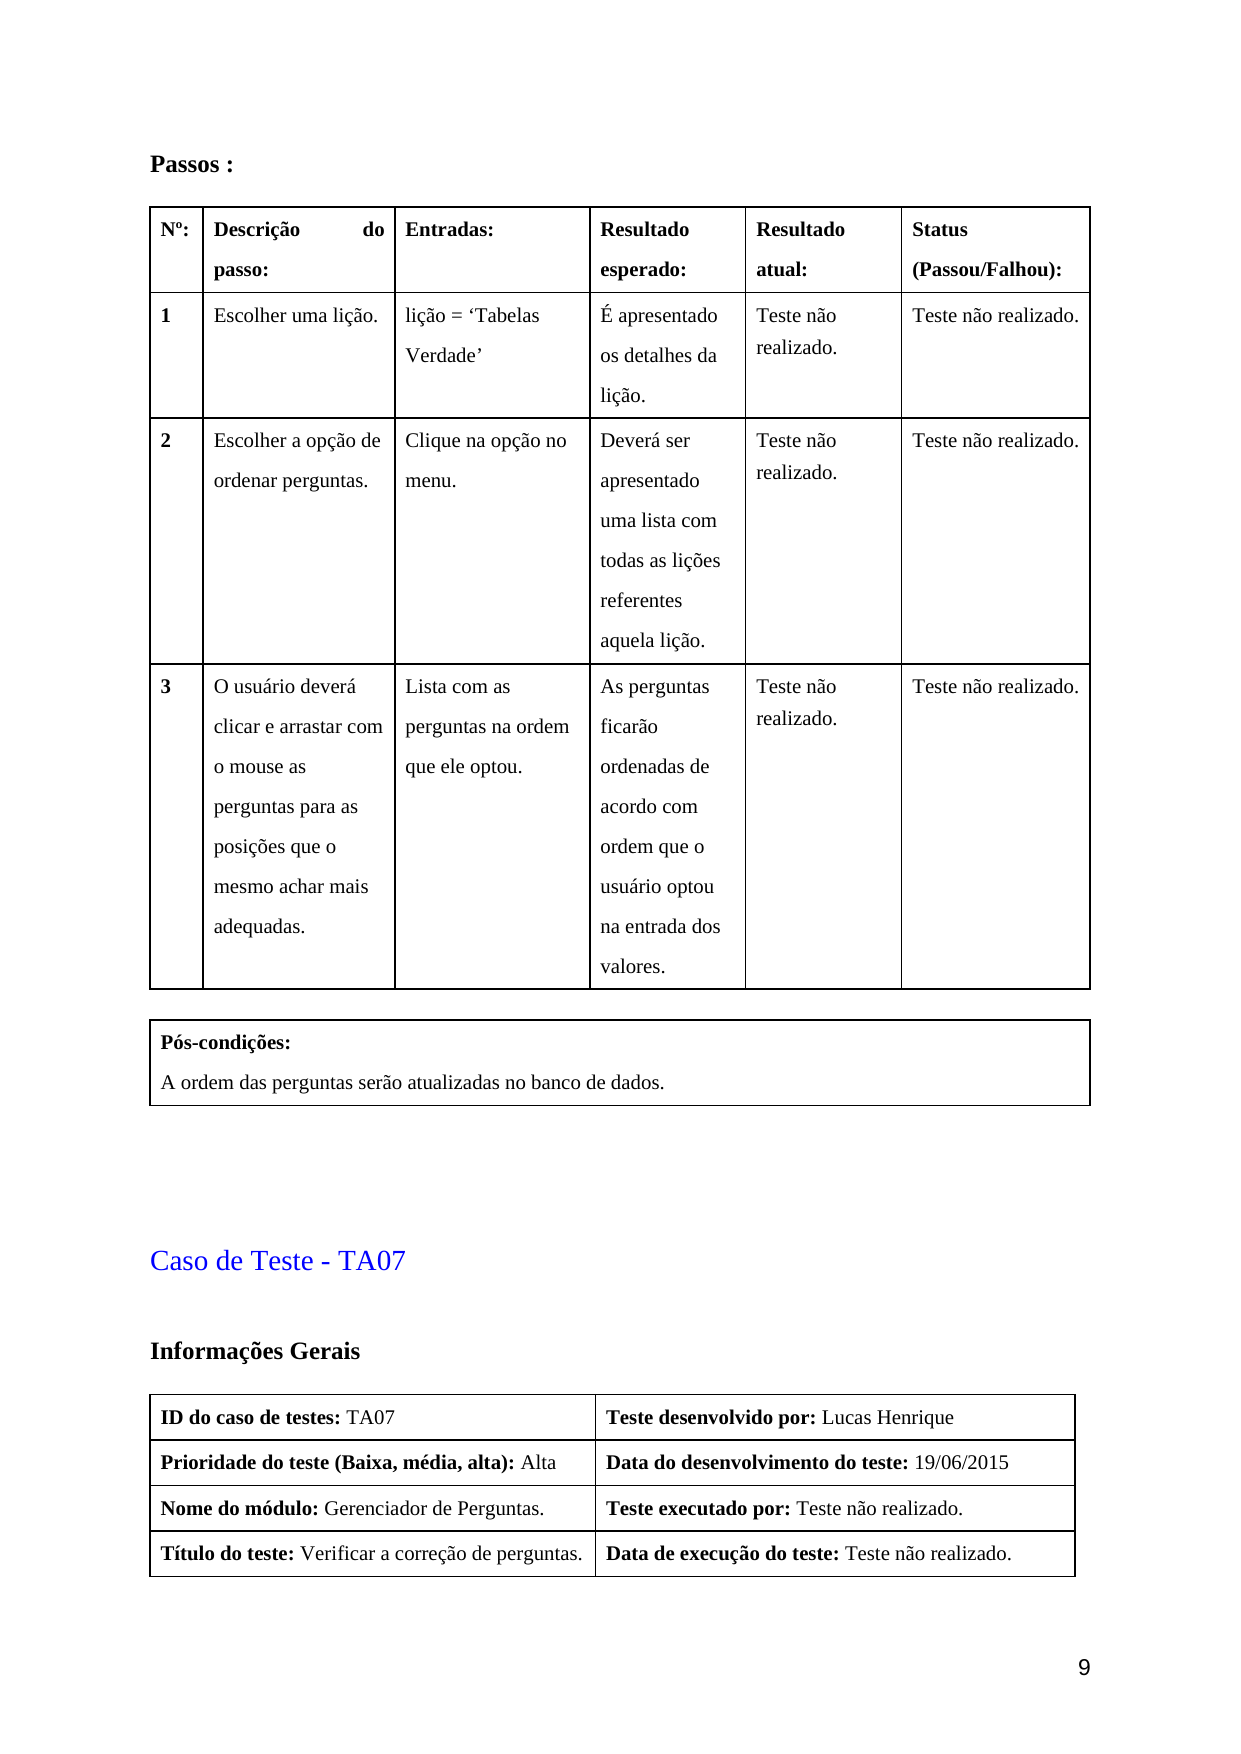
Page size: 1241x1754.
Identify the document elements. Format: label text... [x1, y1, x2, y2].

table_cell 2 [151, 419, 202, 663]
table_header Resultado esperado: [591, 208, 745, 292]
table_header ID do caso de testes: TA07 [151, 1395, 595, 1439]
table_cell 3 [151, 665, 202, 988]
subtitle Passos : [150, 150, 1091, 178]
table_cell lição = ‘Tabelas Verdade’ [396, 293, 589, 417]
table_cell Teste não realizado. [902, 665, 1089, 988]
table_cell Teste não realizado. [746, 293, 901, 417]
table_cell As perguntas ficarão ordenadas de acordo com ordem que o usuário optou na entrada dos valores. [591, 665, 745, 988]
table_cell É apresentado os detalhes da lição. [591, 293, 745, 417]
table_header Teste desenvolvido por: Lucas Henrique [596, 1395, 1074, 1439]
table_cell Data de execução do teste: Teste não realizado. [596, 1532, 1074, 1576]
table_cell Data do desenvolvimento do teste: 19/06/2015 [596, 1441, 1074, 1485]
subtitle Informações Gerais [150, 1337, 1091, 1365]
table_header Entradas: [396, 208, 589, 292]
table_header Status (Passou/Falhou): [902, 208, 1089, 292]
table_cell Teste não realizado. [746, 419, 901, 663]
table_cell Prioridade do teste (Baixa, média, alta): Alta [151, 1441, 595, 1485]
subtitle Caso de Teste - TA07 [150, 1244, 1091, 1276]
table_cell O usuário deverá clicar e arrastar com o mouse as perguntas para as posições que o mesmo achar mais adequadas. [204, 665, 394, 988]
table_cell Teste não realizado. [746, 665, 901, 988]
table_cell Deverá ser apresentado uma lista com todas as lições referentes aquela lição. [591, 419, 745, 663]
table_cell Escolher uma lição. [204, 293, 394, 417]
table_header Pós-condições: A ordem das perguntas serão atualizadas no banco de dados. [151, 1021, 1089, 1105]
table_cell Teste não realizado. [902, 293, 1089, 417]
table_header Descrição do passo: [204, 208, 394, 292]
table_cell Lista com as perguntas na ordem que ele optou. [396, 665, 589, 988]
table_header Resultado atual: [746, 208, 901, 292]
table_cell Nome do módulo: Gerenciador de Perguntas. [151, 1486, 595, 1530]
table_cell Teste não realizado. [902, 419, 1089, 663]
table_cell 1 [151, 293, 202, 417]
table_cell Escolher a opção de ordenar perguntas. [204, 419, 394, 663]
table_cell Teste executado por: Teste não realizado. [596, 1486, 1074, 1530]
table_cell Clique na opção no menu. [396, 419, 589, 663]
table_cell Título do teste: Verificar a correção de perguntas. [151, 1532, 595, 1576]
table_header Nº: [151, 208, 202, 292]
